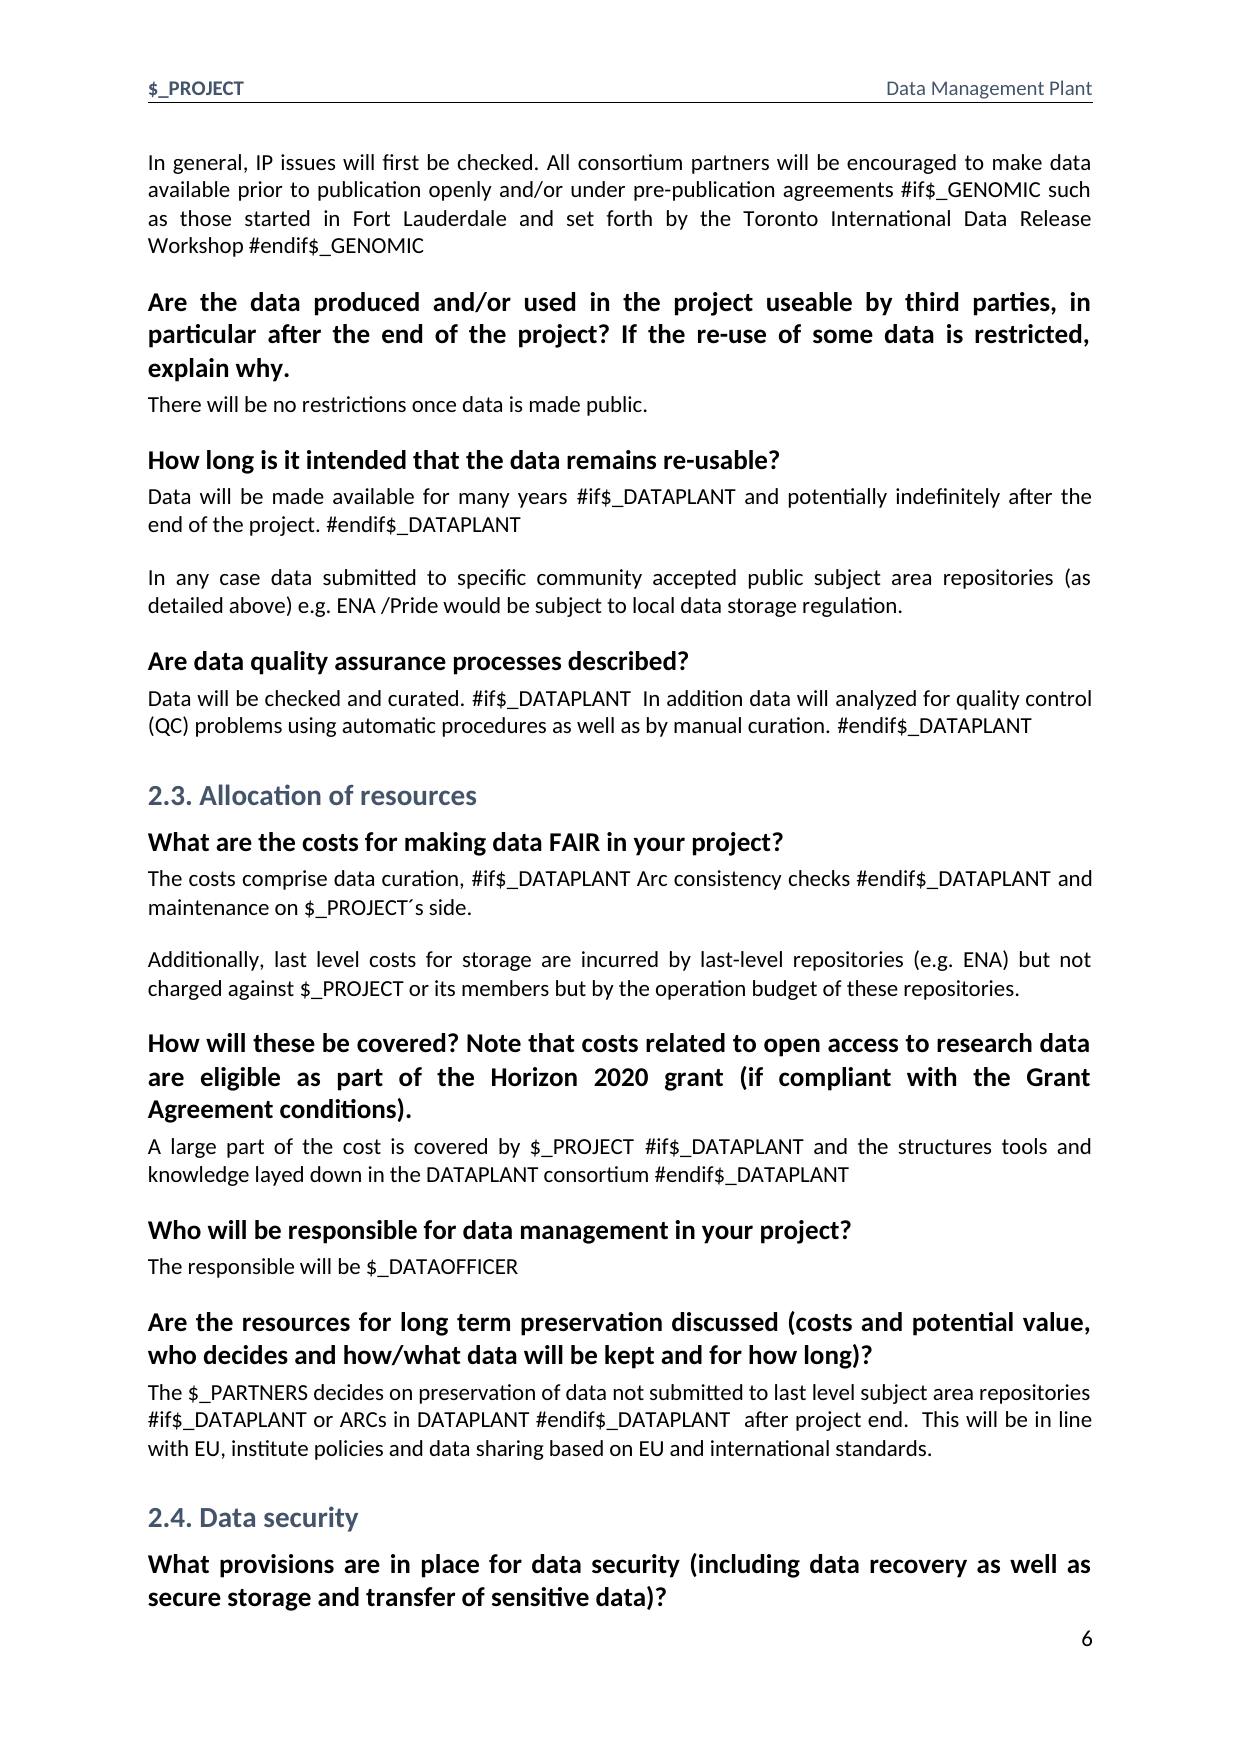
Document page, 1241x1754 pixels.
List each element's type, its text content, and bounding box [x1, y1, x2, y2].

text In any case data submitted to specific community accepted public subject area repositories (as detailed above) e.g. ENA /Pride would be subject to local data storage regulation. [148, 563, 1093, 619]
text There will be no restrictions once data is made public. [148, 390, 1093, 418]
text Data will be checked and curated. #if$_DATAPLANT In addition data will analyzed for quality control (QC) problems using automatic procedures as well as by manual curation. #endif$_DATAPLANT [148, 684, 1093, 740]
text Are the data produced and/or used in the project useable by third parties, in particular after the end of the project? If the re-use of some data is restricted, explain why. [148, 285, 1093, 384]
text Are the resources for long term preservation discussed (costs and potential value, who decides and how/what data will be kept and for how long)? [148, 1305, 1093, 1371]
text What are the costs for making data FAIR in your project? [148, 825, 1093, 858]
text A large part of the cost is covered by $_PROJECT #if$_DATAPLANT and the structures tools and knowledge layed down in the DATAPLANT consortium #endif$_DATAPLANT [148, 1132, 1093, 1188]
text The responsible will be $_DATAOFFICER [148, 1252, 1093, 1280]
text Data will be made available for many years #if$_DATAPLANT and potentially indefinitely after the end of the project. #endif$_DATAPLANT [148, 482, 1093, 538]
text In general, IP issues will first be checked. All consortium partners will be encouraged to make data available prior to publication openly and/or under pre-publication agreements #if$_GENOMIC such as those started in Fort Lauderdale and set forth by the Toronto International Data Release Workshop #endif$_GENOMIC [148, 148, 1093, 260]
subtitle 2.3. Allocation of resources [148, 777, 1093, 813]
subtitle 2.4. Data security [148, 1499, 1093, 1535]
text The $_PARTNERS decides on preservation of data not submitted to last level subject area repositories #if$_DATAPLANT or ARCs in DATAPLANT #endif$_DATAPLANT after project end. This will be in line with EU, institute policies and data sharing based on EU and international standards. [148, 1378, 1093, 1462]
text Additionally, last level costs for storage are incurred by last-level repositories (e.g. ENA) but not charged against $_PROJECT or its members but by the operation budget of these repositories. [148, 946, 1093, 1002]
text How will these be covered? Note that costs related to open access to research data are eligible as part of the Horizon 2020 grant (if compliant with the Grant Agreement conditions). [148, 1027, 1093, 1126]
text Are data quality assurance processes described? [148, 644, 1093, 677]
text Who will be responsible for data management in your project? [148, 1213, 1093, 1246]
text The costs comprise data curation, #if$_DATAPLANT Arc consistency checks #endif$_DATAPLANT and maintenance on $_PROJECT´s side. [148, 864, 1093, 921]
text What provisions are in place for data security (including data recovery as well as secure storage and transfer of sensitive data)? [148, 1547, 1093, 1613]
text How long is it intended that the data remains re-usable? [148, 443, 1093, 476]
